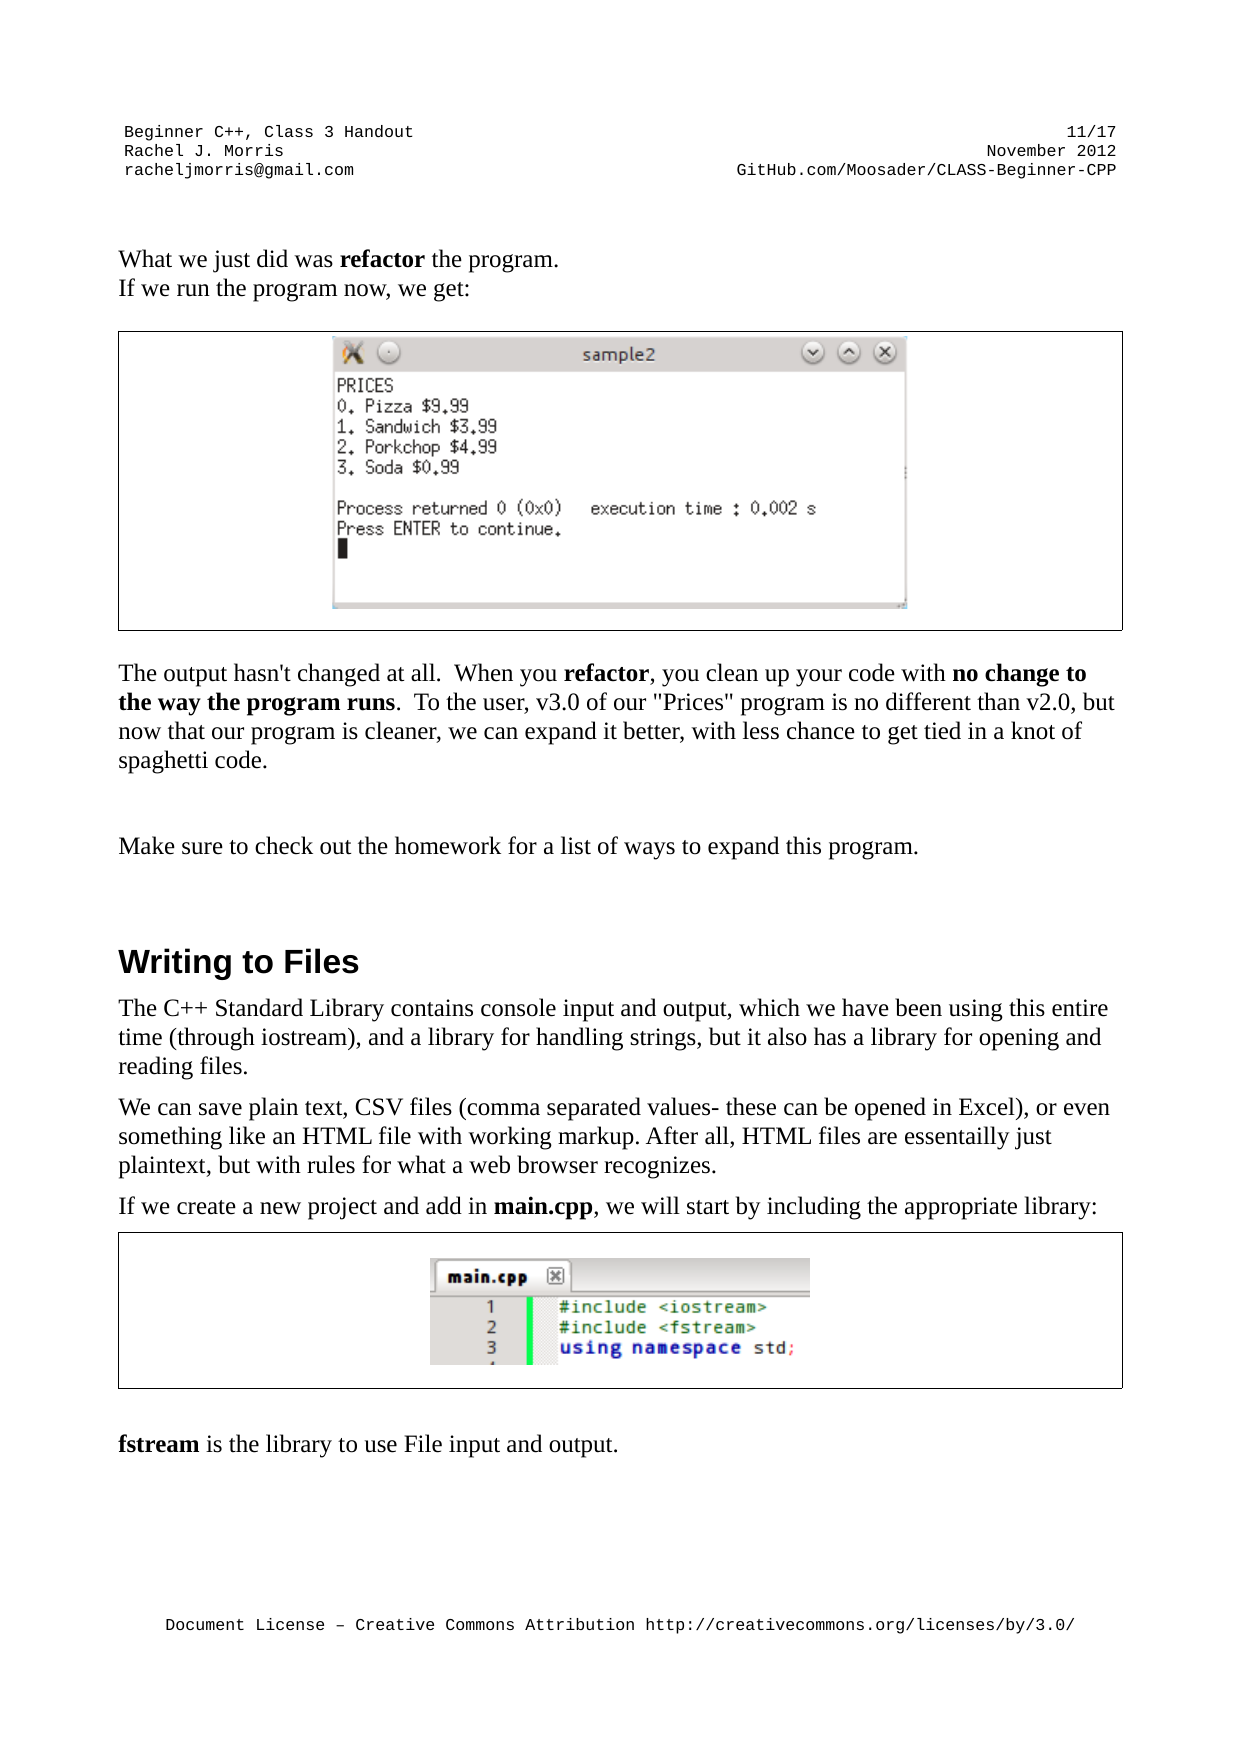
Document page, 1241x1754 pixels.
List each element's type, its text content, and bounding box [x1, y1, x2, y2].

text Make sure to check out the homework for a list of ways to expand this program. [118, 831, 1122, 860]
subtitle Writing to Files [118, 942, 1122, 981]
text If we create a new project and add in main.cpp, we will start by including the appropriate library: [118, 1191, 1122, 1220]
text The C++ Standard Library contains console input and output, which we have been using this entire time (through iostream), and a library for handling strings, but it also has a library for opening and reading files. [118, 993, 1122, 1080]
table_header [119, 1233, 1122, 1364]
text fstream is the library to use File input and output. [118, 1429, 1122, 1458]
table_header [119, 1365, 1122, 1387]
text The output hasn't changed at all. When you refactor, you clean up your code with no change to the way the program runs. To the user, v3.0 of our "Prices" program is no different than v2.0, but now that our program is cleaner, we can expand it better, with less chance to get tied in a knot of spaghetti code. [118, 658, 1122, 773]
picture [430, 1258, 810, 1365]
text If we run the program now, we get: [118, 273, 1122, 302]
picture [332, 336, 908, 609]
table_header [119, 332, 1122, 630]
text We can save plain text, CSV files (comma separated values- these can be opened in Excel), or even something like an HTML file with working markup. After all, HTML files are essentailly just plaintext, but with rules for what a web browser recognizes. [118, 1092, 1122, 1178]
text What we just did was refactor the program. [118, 244, 1122, 273]
